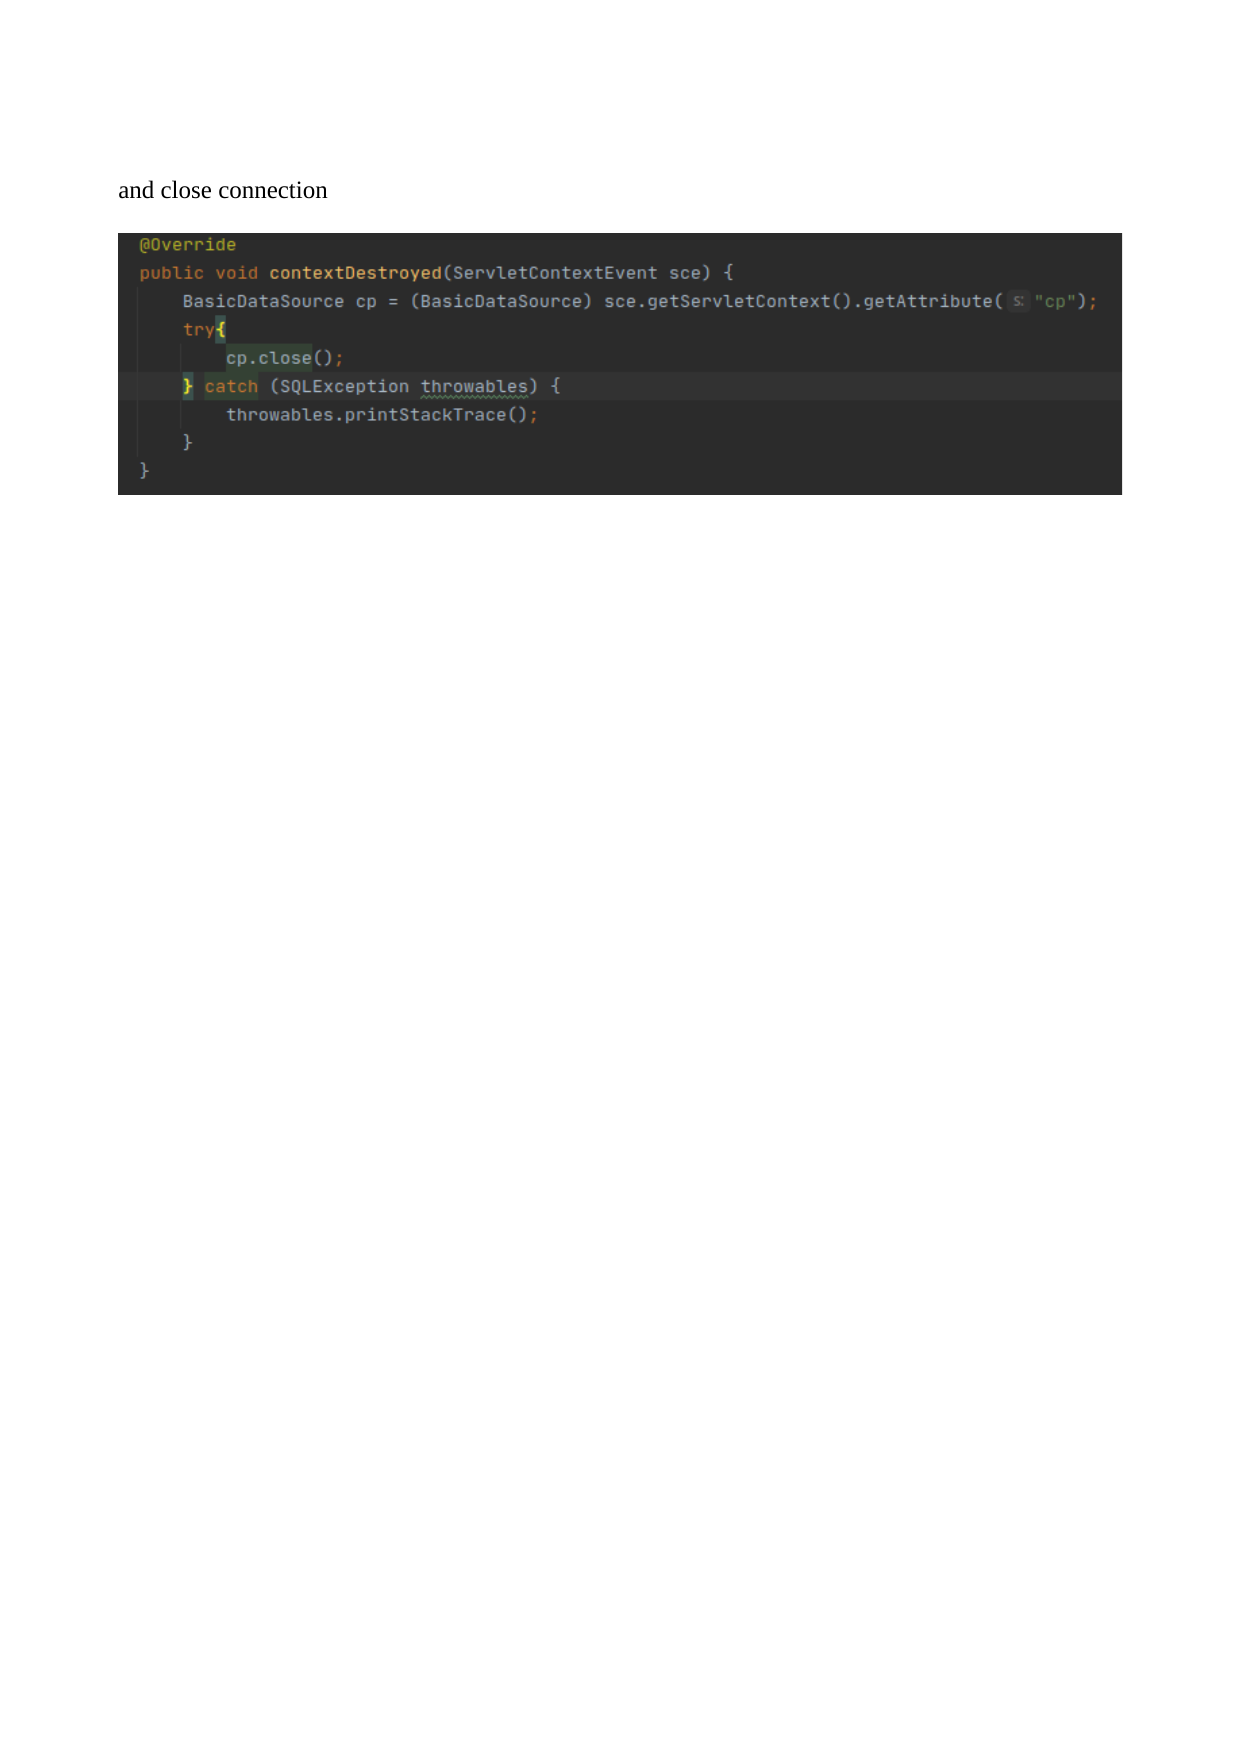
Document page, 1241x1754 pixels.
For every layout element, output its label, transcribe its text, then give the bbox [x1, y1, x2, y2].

picture [118, 233, 1123, 495]
text and close connection [118, 176, 1122, 204]
